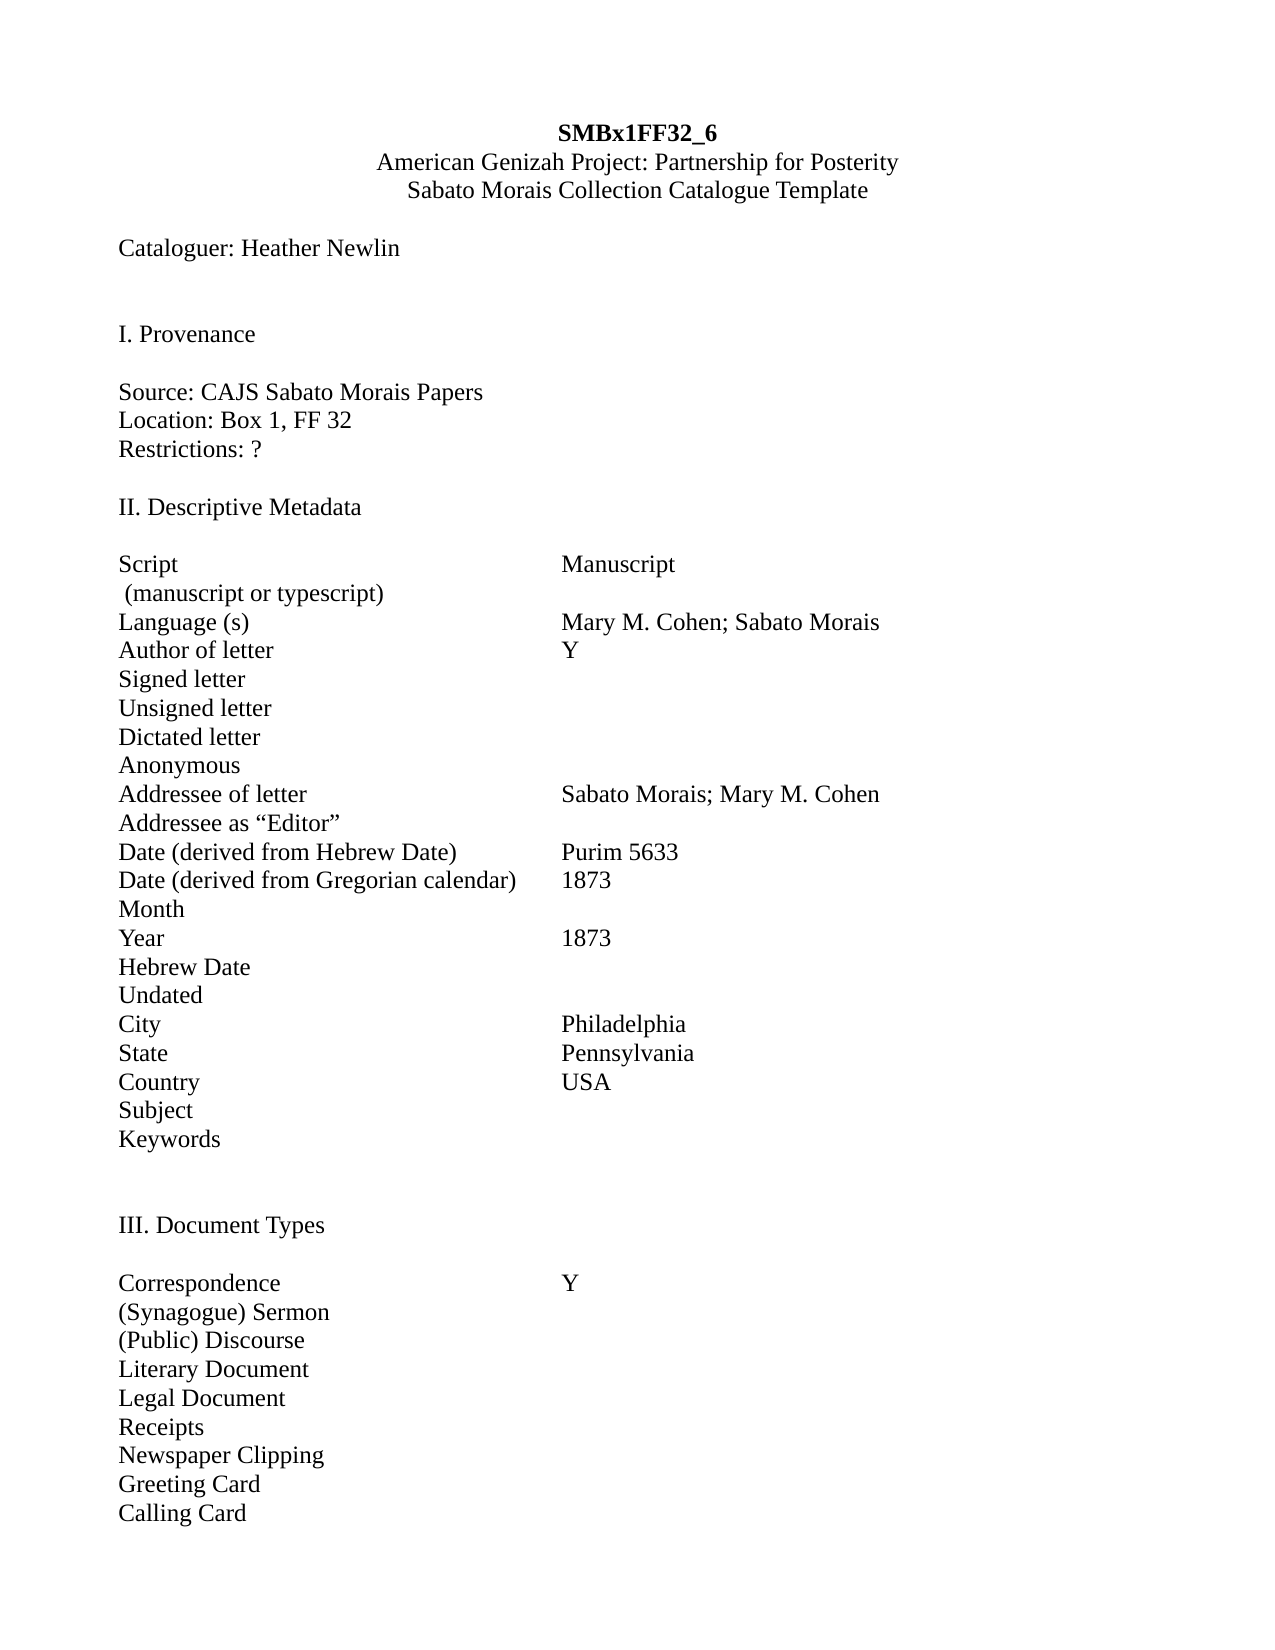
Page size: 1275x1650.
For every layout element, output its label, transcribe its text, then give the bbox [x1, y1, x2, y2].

text (manuscript or typescript) [118, 578, 1157, 607]
text Signed letter [118, 664, 1157, 693]
text Literary Document [118, 1354, 1157, 1383]
text I. Provenance [118, 319, 1157, 348]
text Script Manuscript [118, 549, 1157, 578]
text Dictated letter [118, 722, 1157, 751]
text Year 1873 [118, 923, 1157, 952]
text Newspaper Clipping [118, 1441, 1157, 1469]
text III. Document Types [118, 1211, 1157, 1239]
text Location: Box 1, FF 32 [118, 406, 1157, 434]
text Greeting Card [118, 1469, 1157, 1498]
text Legal Document [118, 1383, 1157, 1412]
text State Pennsylvania [118, 1038, 1157, 1067]
text II. Descriptive Metadata [118, 492, 1157, 521]
text Month [118, 894, 1157, 923]
text Restrictions: ? [118, 434, 1157, 463]
text Sabato Morais Collection Catalogue Template [118, 176, 1157, 204]
text Author of letter Y [118, 636, 1157, 664]
text Anonymous [118, 751, 1157, 779]
text SMBx1FF32_6 [118, 118, 1157, 147]
text Date (derived from Hebrew Date) Purim 5633 [118, 837, 1157, 866]
text Addressee of letter Sabato Morais; Mary M. Cohen [118, 779, 1157, 808]
text Subject [118, 1096, 1157, 1124]
text Keywords [118, 1124, 1157, 1153]
text (Synagogue) Sermon [118, 1297, 1157, 1326]
text Correspondence Y [118, 1268, 1157, 1297]
text Addressee as “Editor” [118, 808, 1157, 837]
text Country USA [118, 1067, 1157, 1096]
text Undated [118, 981, 1157, 1009]
text Source: CAJS Sabato Morais Papers [118, 377, 1157, 406]
text Receipts [118, 1412, 1157, 1441]
text Calling Card [118, 1498, 1157, 1527]
text City Philadelphia [118, 1009, 1157, 1038]
text American Genizah Project: Partnership for Posterity [118, 147, 1157, 176]
text (Public) Discourse [118, 1326, 1157, 1354]
text Hebrew Date [118, 952, 1157, 981]
text Date (derived from Gregorian calendar) 1873 [118, 866, 1157, 894]
text Language (s) Mary M. Cohen; Sabato Morais [118, 607, 1157, 636]
text Cataloguer: Heather Newlin [118, 233, 1157, 262]
text Unsigned letter [118, 693, 1157, 722]
